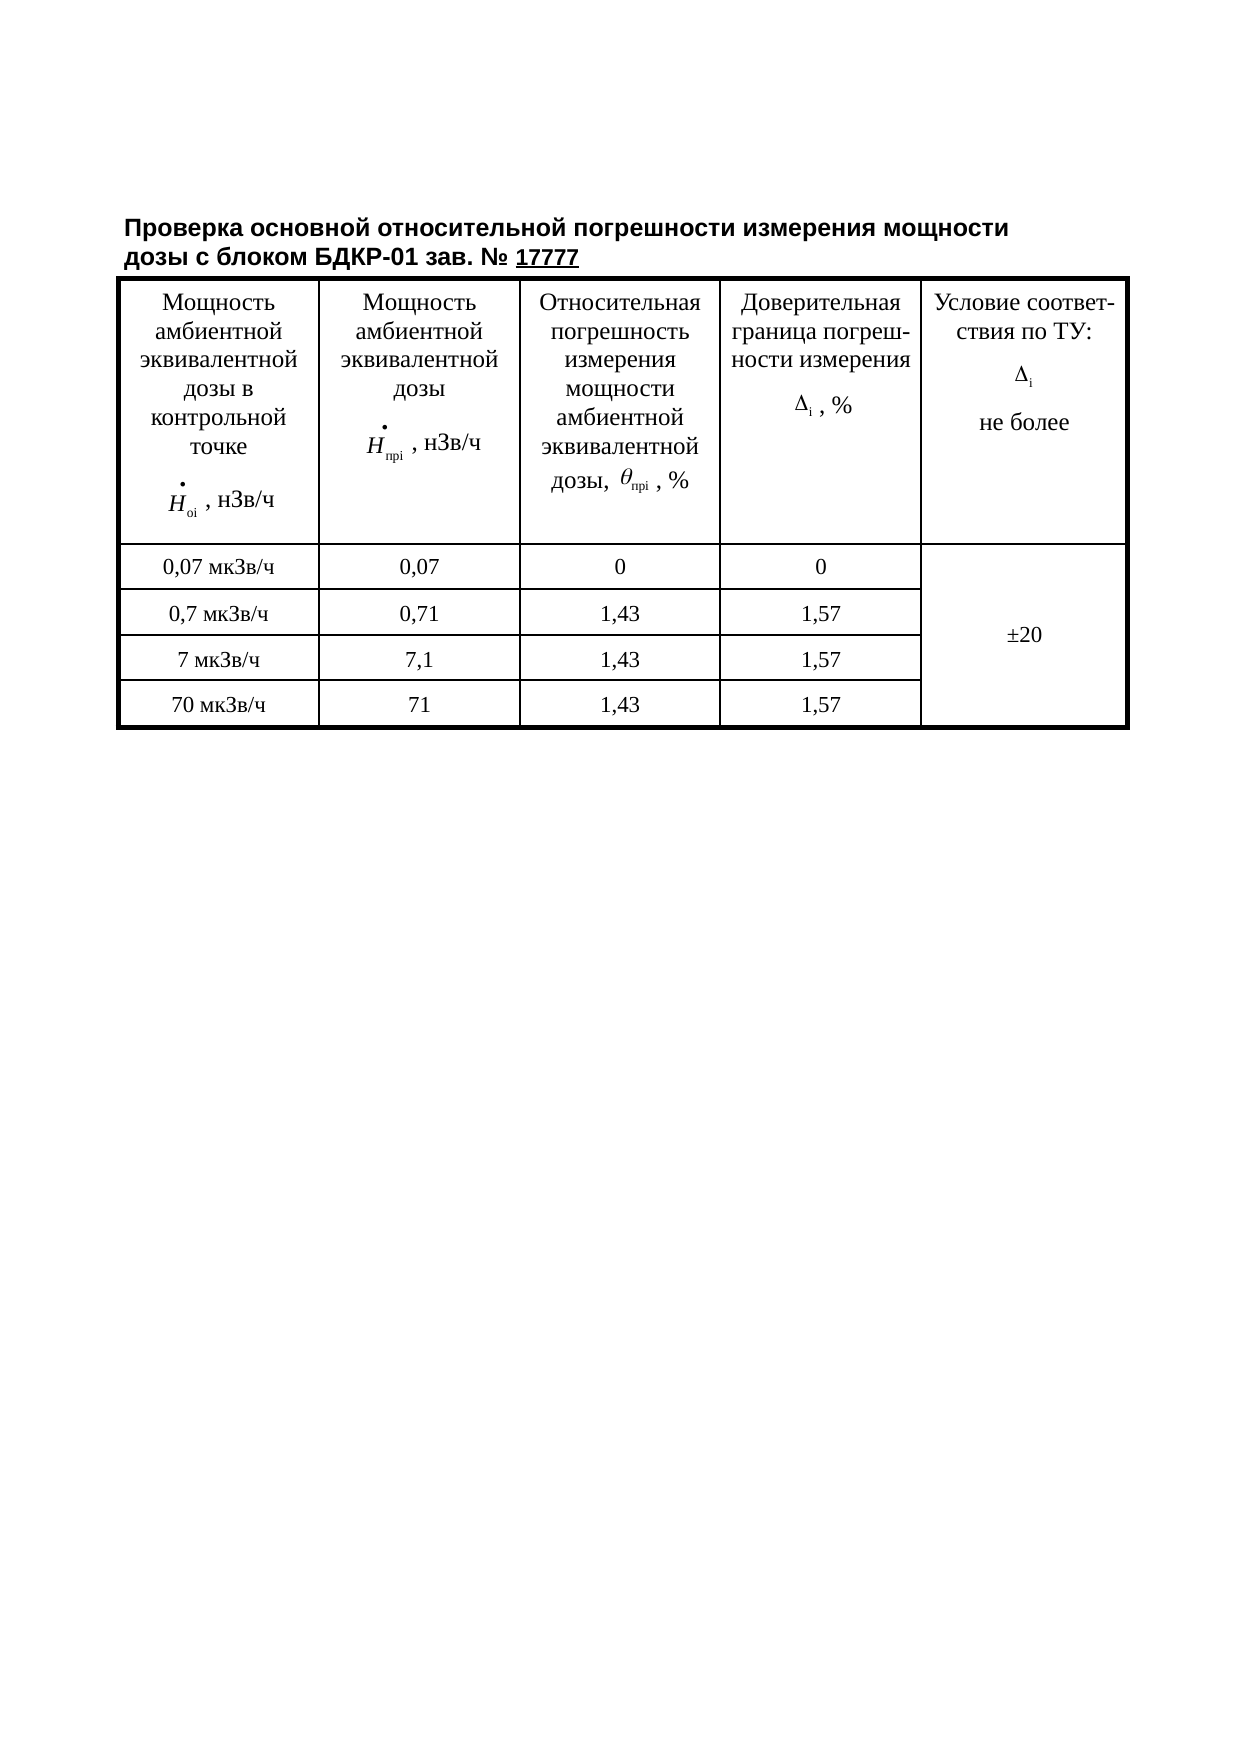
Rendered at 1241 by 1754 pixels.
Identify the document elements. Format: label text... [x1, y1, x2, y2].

table_cell 0 [721, 545, 920, 588]
table_cell [1130, 634, 1139, 679]
table_cell 0,71 [320, 590, 519, 634]
table_cell 1,57 [721, 590, 920, 634]
table_cell [1122, 207, 1139, 276]
table_cell Относительная погрешность измерения мощности амбиентной эквивалентной дозы, , % [521, 281, 719, 543]
table_cell Доверительная граница погреш-ности измерения , % [721, 281, 920, 543]
table_cell 1,43 [521, 636, 719, 679]
table_cell [1130, 543, 1139, 588]
table_cell 7 мкЗв/ч [121, 636, 318, 679]
table_cell [1130, 679, 1139, 724]
table_cell [1130, 588, 1139, 634]
table_cell 7,1 [320, 636, 519, 679]
table_cell 0,07 мкЗв/ч [121, 545, 318, 588]
table_cell 70 мкЗв/ч [121, 681, 318, 724]
table_cell Условие соответ-ствия по ТУ: не более [922, 281, 1125, 543]
table_cell Мощность амбиентной эквивалентной дозы , нЗв/ч [320, 281, 519, 543]
table_cell 0 [521, 545, 719, 588]
table_cell [1130, 276, 1139, 543]
table_cell 1,43 [521, 590, 719, 634]
table_cell 1,57 [721, 681, 920, 724]
table_cell 71 [320, 681, 519, 724]
table_cell Мощность амбиентной эквивалентной дозы в контрольной точке , нЗв/ч [121, 281, 318, 543]
table_cell 0,07 [320, 545, 519, 588]
table_cell Проверка основной относительной погрешности измерения мощности дозы с блоком БДКР-01 зав. № 17777 [118, 207, 1122, 276]
table_cell ±20 [922, 545, 1125, 724]
table_cell 1,43 [521, 681, 719, 724]
table_cell 1,57 [721, 636, 920, 679]
table_cell 0,7 мкЗв/ч [121, 590, 318, 634]
